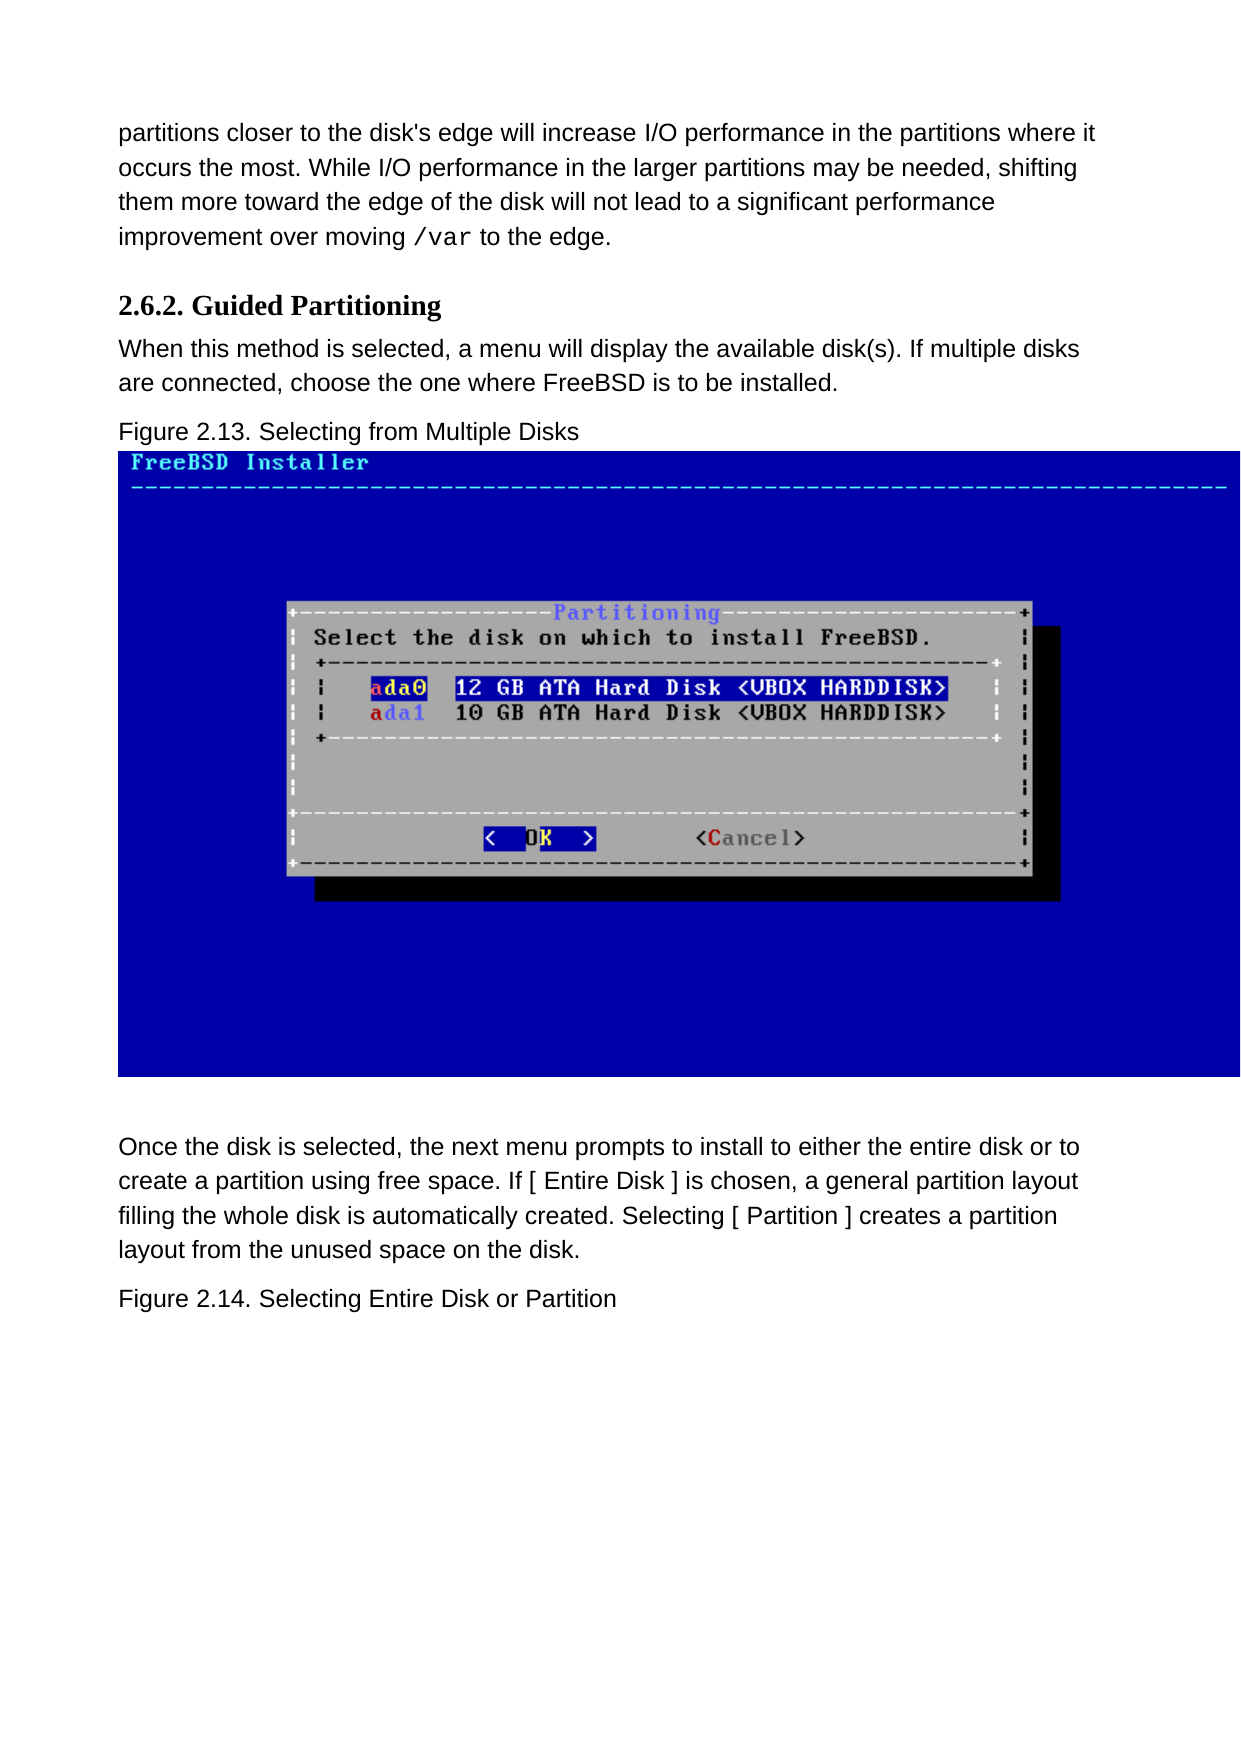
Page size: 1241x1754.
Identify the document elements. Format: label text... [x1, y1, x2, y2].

text Figure 2.13. Selecting from Multiple Disks [118, 417, 1122, 446]
text Once the disk is selected, the next menu prompts to install to either the entire disk or to create a partition using free space. If [ Entire Disk ] is chosen, a general partition layout filling the whole disk is automatically created. Selecting [ Partition ] creates a partition layout from the unused space on the disk. [118, 1132, 1122, 1264]
picture [118, 451, 1241, 1077]
text partitions closer to the disk's edge will increase I/O performance in the partitions where it occurs the most. While I/O performance in the larger partitions may be needed, shifting them more toward the edge of the disk will not lead to a significant performance improvement over moving /var to the edge. [118, 118, 1122, 252]
text Figure 2.14. Selecting Entire Disk or Partition [118, 1284, 1122, 1313]
text When this method is selected, a menu will display the available disk(s). If multiple disks are connected, choose the one where FreeBSD is to be installed. [118, 334, 1122, 397]
subtitle 2.6.2. Guided Partitioning [118, 288, 1122, 321]
